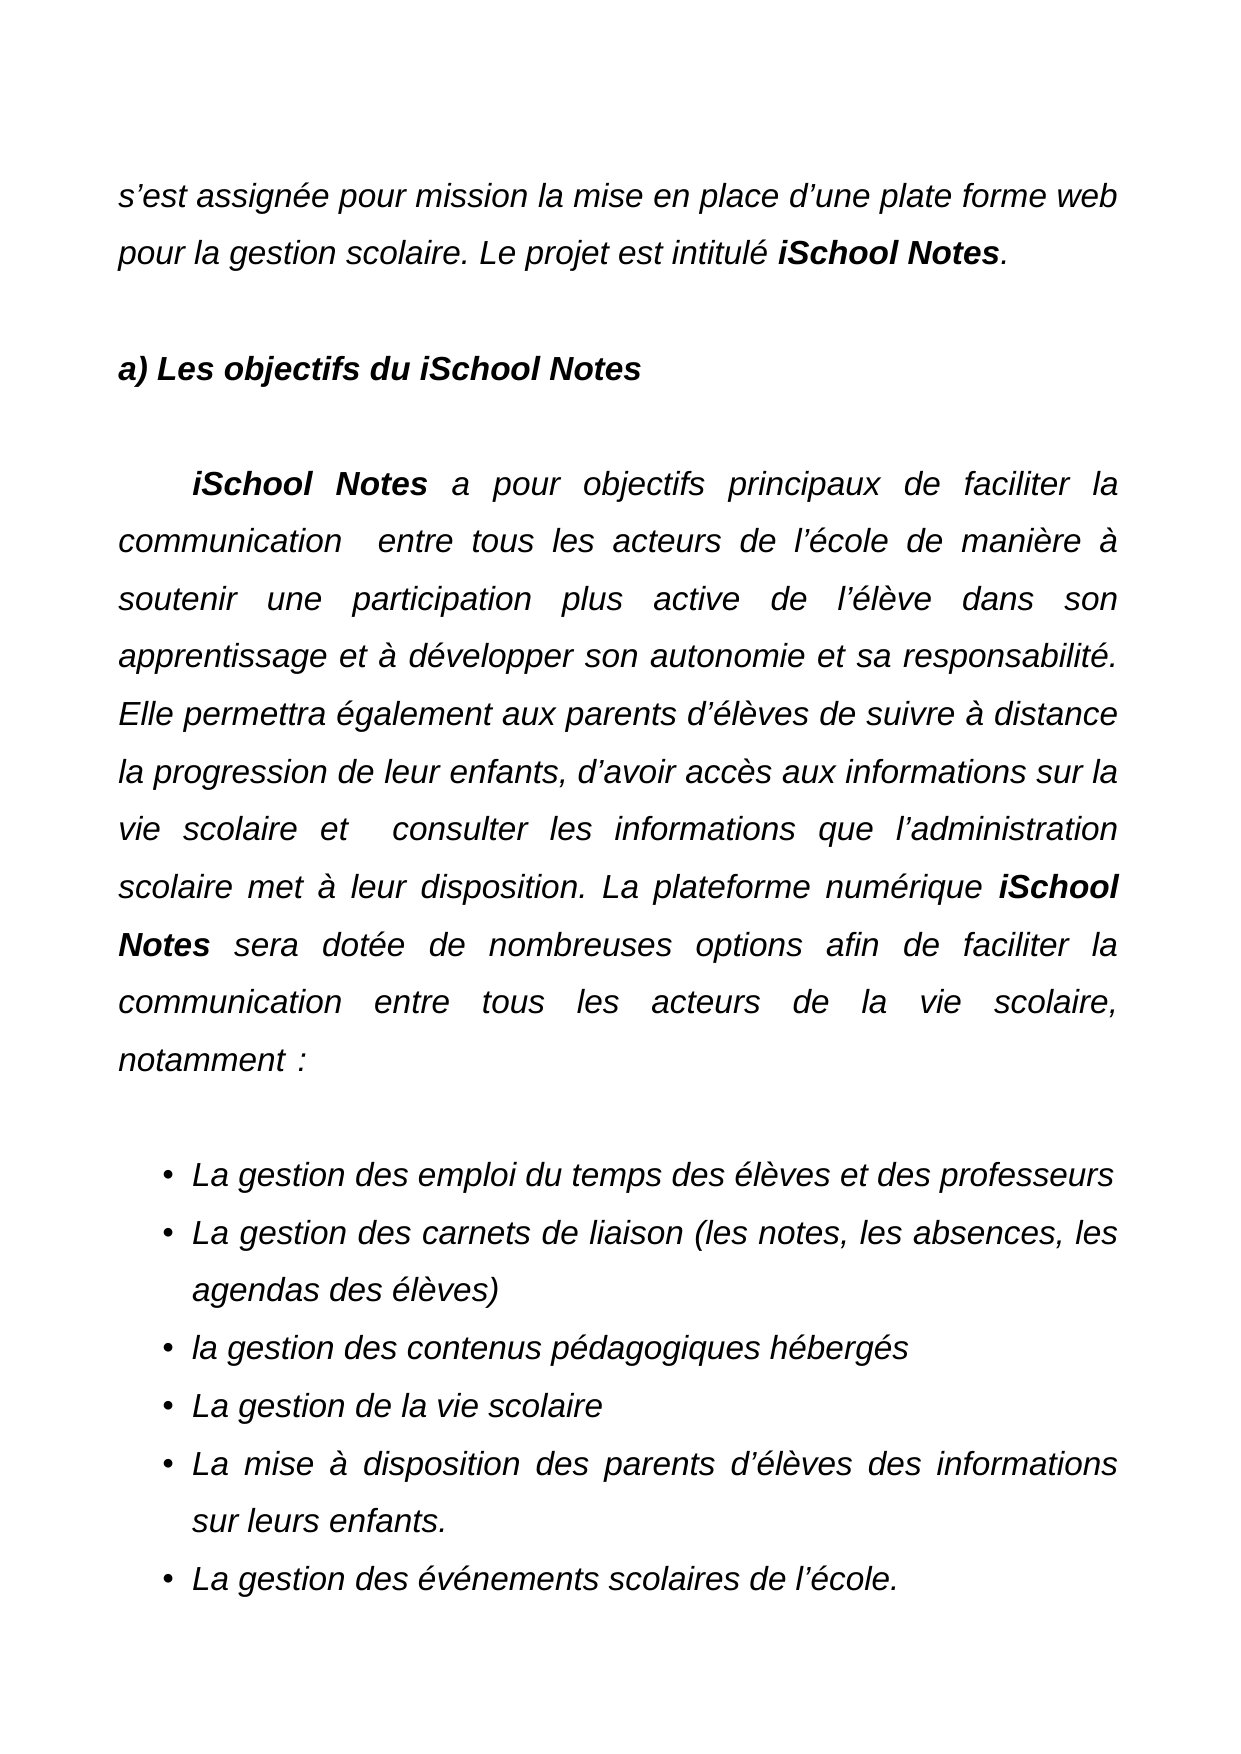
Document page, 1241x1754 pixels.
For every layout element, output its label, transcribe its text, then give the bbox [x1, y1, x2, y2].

list La gestion de la vie scolaire [162, 1386, 1122, 1424]
text s’est assignée pour mission la mise en place d’une plate forme web pour la gestion scolaire. Le projet est intitulé iSchool Notes. [118, 176, 1122, 272]
list La gestion des carnets de liaison (les notes, les absences, les agendas des élèves) [162, 1213, 1122, 1309]
list la gestion des contenus pédagogiques hébergés [162, 1328, 1122, 1367]
list La gestion des événements scolaires de l’école. [162, 1559, 1122, 1598]
list La mise à disposition des parents d’élèves des informations sur leurs enfants. [162, 1444, 1122, 1540]
text iSchool Notes a pour objectifs principaux de faciliter la communication entre tous les acteurs de l’école de manière à soutenir une participation plus active de l’élève dans son apprentissage et à développer son autonomie et sa responsabilité. Elle permettra également aux parents d’élèves de suivre à distance la progression de leur enfants, d’avoir accès aux informations sur la vie scolaire et consulter les informations que l’administration scolaire met à leur disposition. La plateforme numérique iSchool Notes sera dotée de nombreuses options afin de faciliter la communication entre tous les acteurs de la vie scolaire, notamment : [118, 464, 1122, 1078]
list La gestion des emploi du temps des élèves et des professeurs [162, 1155, 1122, 1193]
text a) Les objectifs du iSchool Notes [118, 348, 1122, 387]
